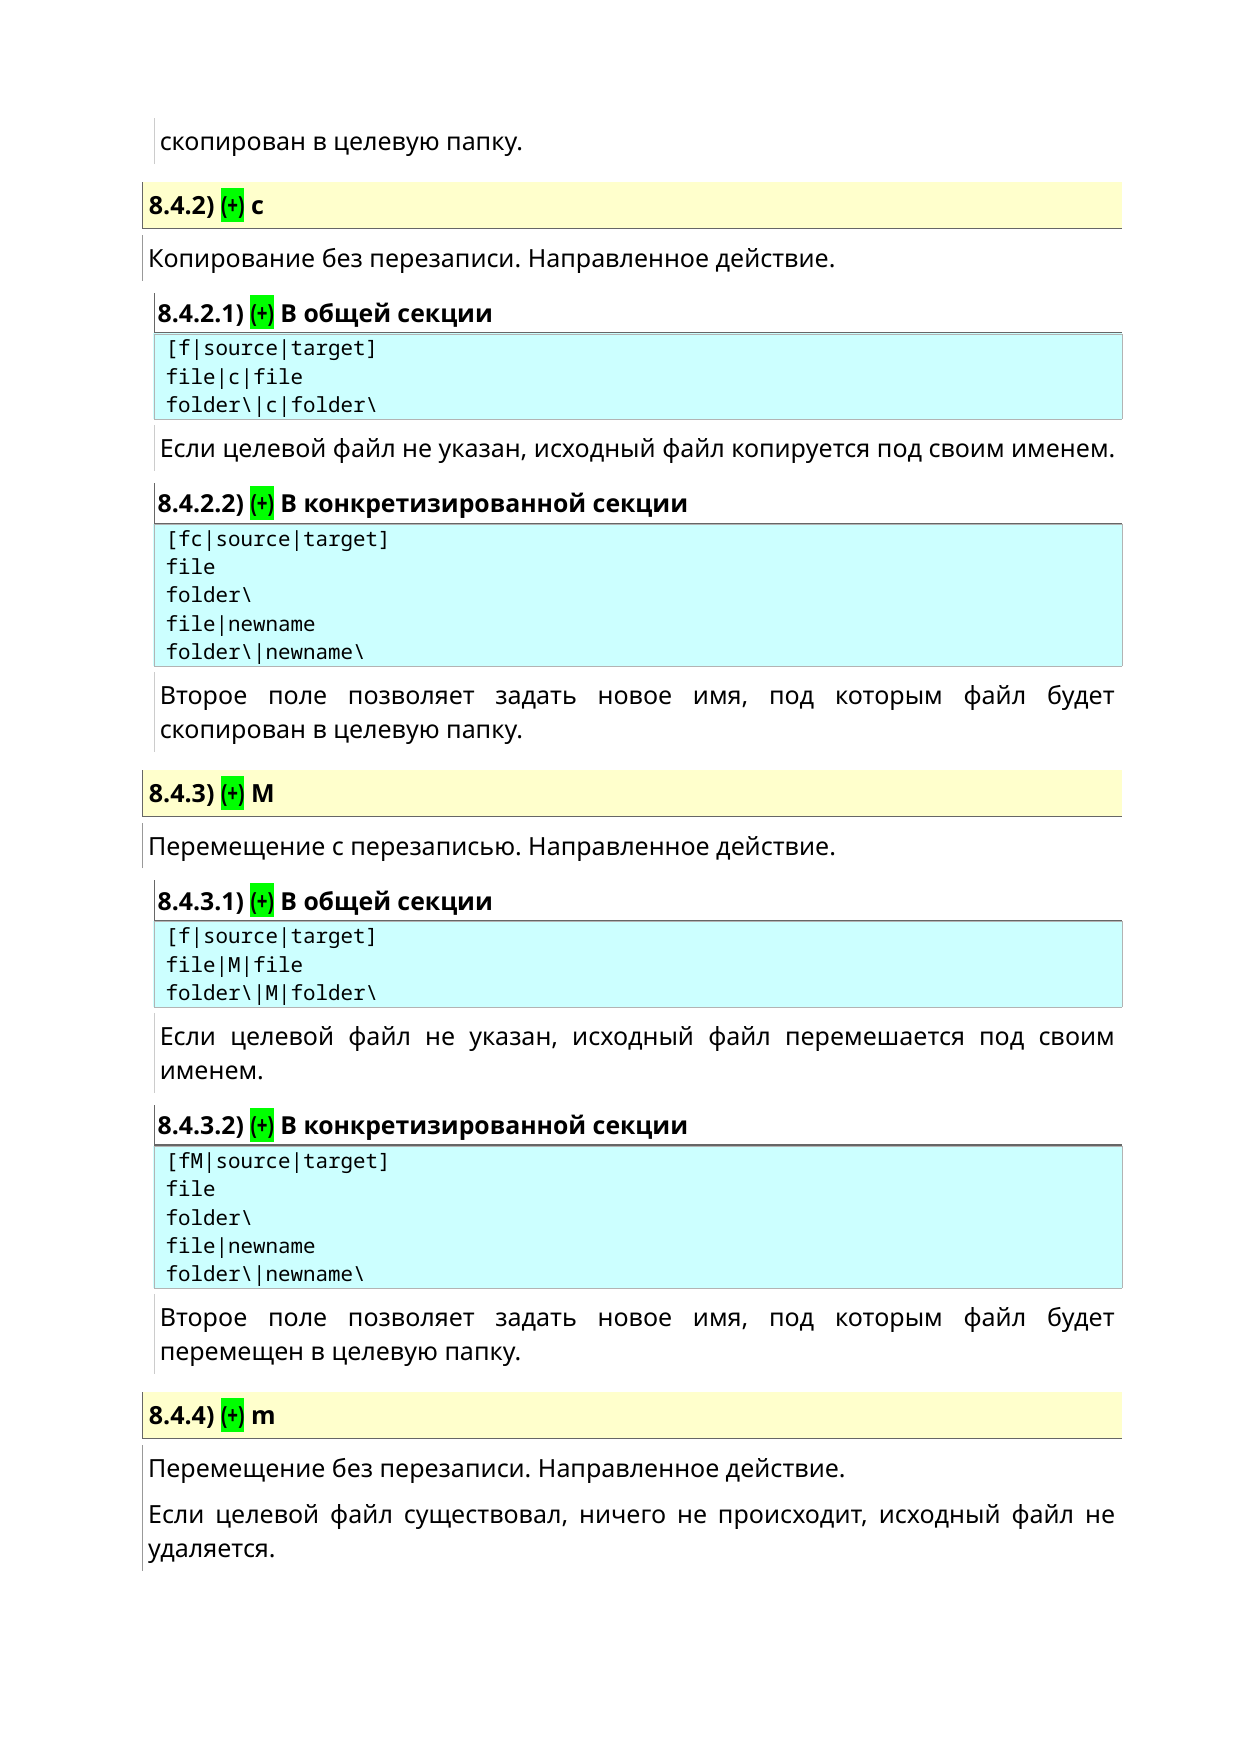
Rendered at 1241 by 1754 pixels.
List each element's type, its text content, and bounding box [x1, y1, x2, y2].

text Перемещение с перезаписью. Направленное действие. [143, 823, 1122, 868]
text file|c|file [155, 362, 1122, 390]
text Если целевой файл не указан, исходный файл перемешается под своим именем. [155, 1013, 1122, 1093]
text [f|source|target] [155, 335, 1122, 362]
text file|newname [155, 1231, 1122, 1259]
text file [155, 552, 1122, 581]
subtitle (+) В конкретизированной секции [155, 1105, 1122, 1144]
text file|newname [155, 609, 1122, 637]
text [fc|source|target] [155, 525, 1122, 552]
text folder\|newname\ [155, 637, 1122, 666]
text file [155, 1174, 1122, 1202]
text folder\|M|folder\ [155, 978, 1122, 1007]
text Копирование без перезаписи. Направленное действие. [143, 235, 1122, 281]
text [f|source|target] [155, 922, 1122, 950]
text file|M|file [155, 950, 1122, 978]
subtitle (+) В конкретизированной секции [155, 483, 1122, 523]
subtitle (+) M [143, 770, 1122, 816]
text folder\|c|folder\ [155, 390, 1122, 419]
subtitle (+) m [143, 1392, 1122, 1438]
subtitle (+) В общей секции [155, 880, 1122, 920]
text folder\ [155, 581, 1122, 609]
text Если целевой файл существовал, ничего не происходит, исходный файл не удаляется. [143, 1491, 1122, 1571]
text Перемещение без перезаписи. Направленное действие. [142, 1444, 1122, 1484]
subtitle (+) c [143, 182, 1122, 228]
text folder\ [155, 1202, 1122, 1231]
text [fM|source|target] [155, 1147, 1122, 1174]
text Второе поле позволяет задать новое имя, под которым файл будет скопирован в целевую папку. [155, 672, 1122, 752]
text folder\|newname\ [155, 1259, 1122, 1288]
subtitle (+) В общей секции [153, 292, 1122, 333]
text Если целевой файл не указан, исходный файл копируется под своим именем. [155, 425, 1122, 471]
text Второе поле позволяет задать новое имя, под которым файл будет перемещен в целевую папку. [155, 1294, 1122, 1374]
text скопирован в целевую папку. [155, 118, 1122, 164]
